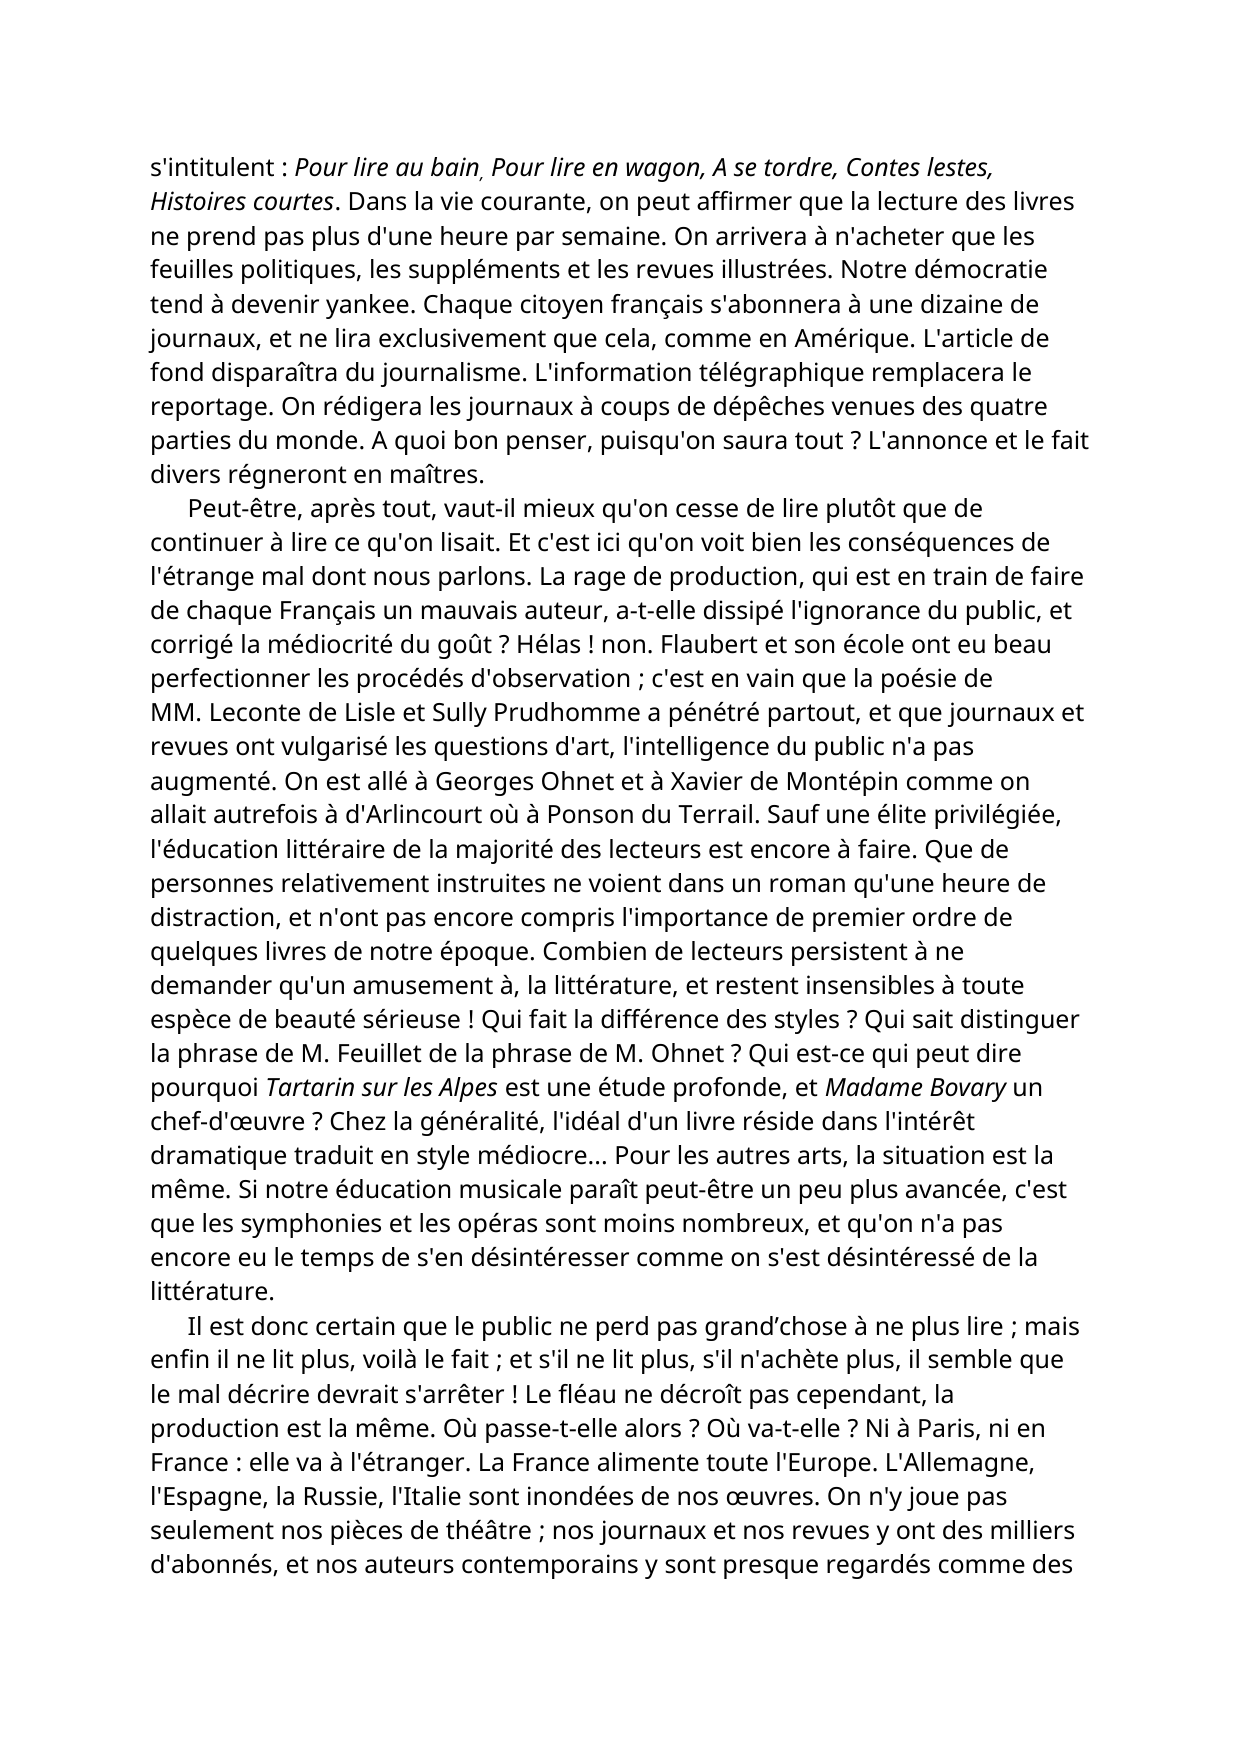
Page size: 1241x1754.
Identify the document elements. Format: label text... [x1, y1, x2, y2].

text Peut-être, après tout, vaut-il mieux qu'on cesse de lire plutôt que de continuer à lire ce qu'on lisait. Et c'est ici qu'on voit bien les conséquences de l'étrange mal dont nous parlons. La rage de production, qui est en train de faire de chaque Français un mauvais auteur, a-t-elle dissipé l'ignorance du public, et corrigé la médiocrité du goût ? Hélas ! non. Flaubert et son école ont eu beau perfectionner les procédés d'observation ; c'est en vain que la poésie de MM. Leconte de Lisle et Sully Prudhomme a pénétré partout, et que journaux et revues ont vulgarisé les questions d'art, l'intelligence du public n'a pas augmenté. On est allé à Georges Ohnet et à Xavier de Montépin comme on allait autrefois à d'Arlincourt où à Ponson du Terrail. Sauf une élite privilégiée, l'éducation littéraire de la majorité des lecteurs est encore à faire. Que de personnes relativement instruites ne voient dans un roman qu'une heure de distraction, et n'ont pas encore compris l'importance de premier ordre de quelques livres de notre époque. Combien de lecteurs persistent à ne demander qu'un amusement à, la littérature, et restent insensibles à toute espèce de beauté sérieuse ! Qui fait la différence des styles ? Qui sait distinguer la phrase de M. Feuillet de la phrase de M. Ohnet ? Qui est-ce qui peut dire pourquoi Tartarin sur les Alpes est une étude profonde, et Madame Bovary un chef-d'œuvre ? Chez la généralité, l'idéal d'un livre réside dans l'intérêt dramatique traduit en style médiocre... Pour les autres arts, la situation est la même. Si notre éducation musicale paraît peut-être un peu plus avancée, c'est que les symphonies et les opéras sont moins nombreux, et qu'on n'a pas encore eu le temps de s'en désintéresser comme on s'est désintéressé de la littérature. [150, 491, 1091, 1308]
text s'intitulent : Pour lire au bain, Pour lire en wagon, A se tordre, Contes lestes, Histoires courtes. Dans la vie courante, on peut affirmer que la lecture des livres ne prend pas plus d'une heure par semaine. On arrivera à n'acheter que les feuilles politiques, les suppléments et les revues illustrées. Notre démocratie tend à devenir yankee. Chaque citoyen français s'abonnera à une dizaine de journaux, et ne lira exclusivement que cela, comme en Amérique. L'article de fond disparaîtra du journalisme. L'information télégraphique remplacera le reportage. On rédigera les journaux à coups de dépêches venues des quatre parties du monde. A quoi bon penser, puisqu'on saura tout ? L'annonce et le fait divers régneront en maîtres. [150, 150, 1091, 491]
text Il est donc certain que le public ne perd pas grand’chose à ne plus lire ; mais enfin il ne lit plus, voilà le fait ; et s'il ne lit plus, s'il n'achète plus, il semble que le mal décrire devrait s'arrêter ! Le fléau ne décroît pas cependant, la production est la même. Où passe-t-elle alors ? Où va-t-elle ? Ni à Paris, ni en France : elle va à l'étranger. La France alimente toute l'Europe. L'Allemagne, l'Espagne, la Russie, l'Italie sont inondées de nos œuvres. On n'y joue pas seulement nos pièces de théâtre ; nos journaux et nos revues y ont des milliers d'abonnés, et nos auteurs contemporains y sont presque regardés comme des [150, 1308, 1091, 1581]
